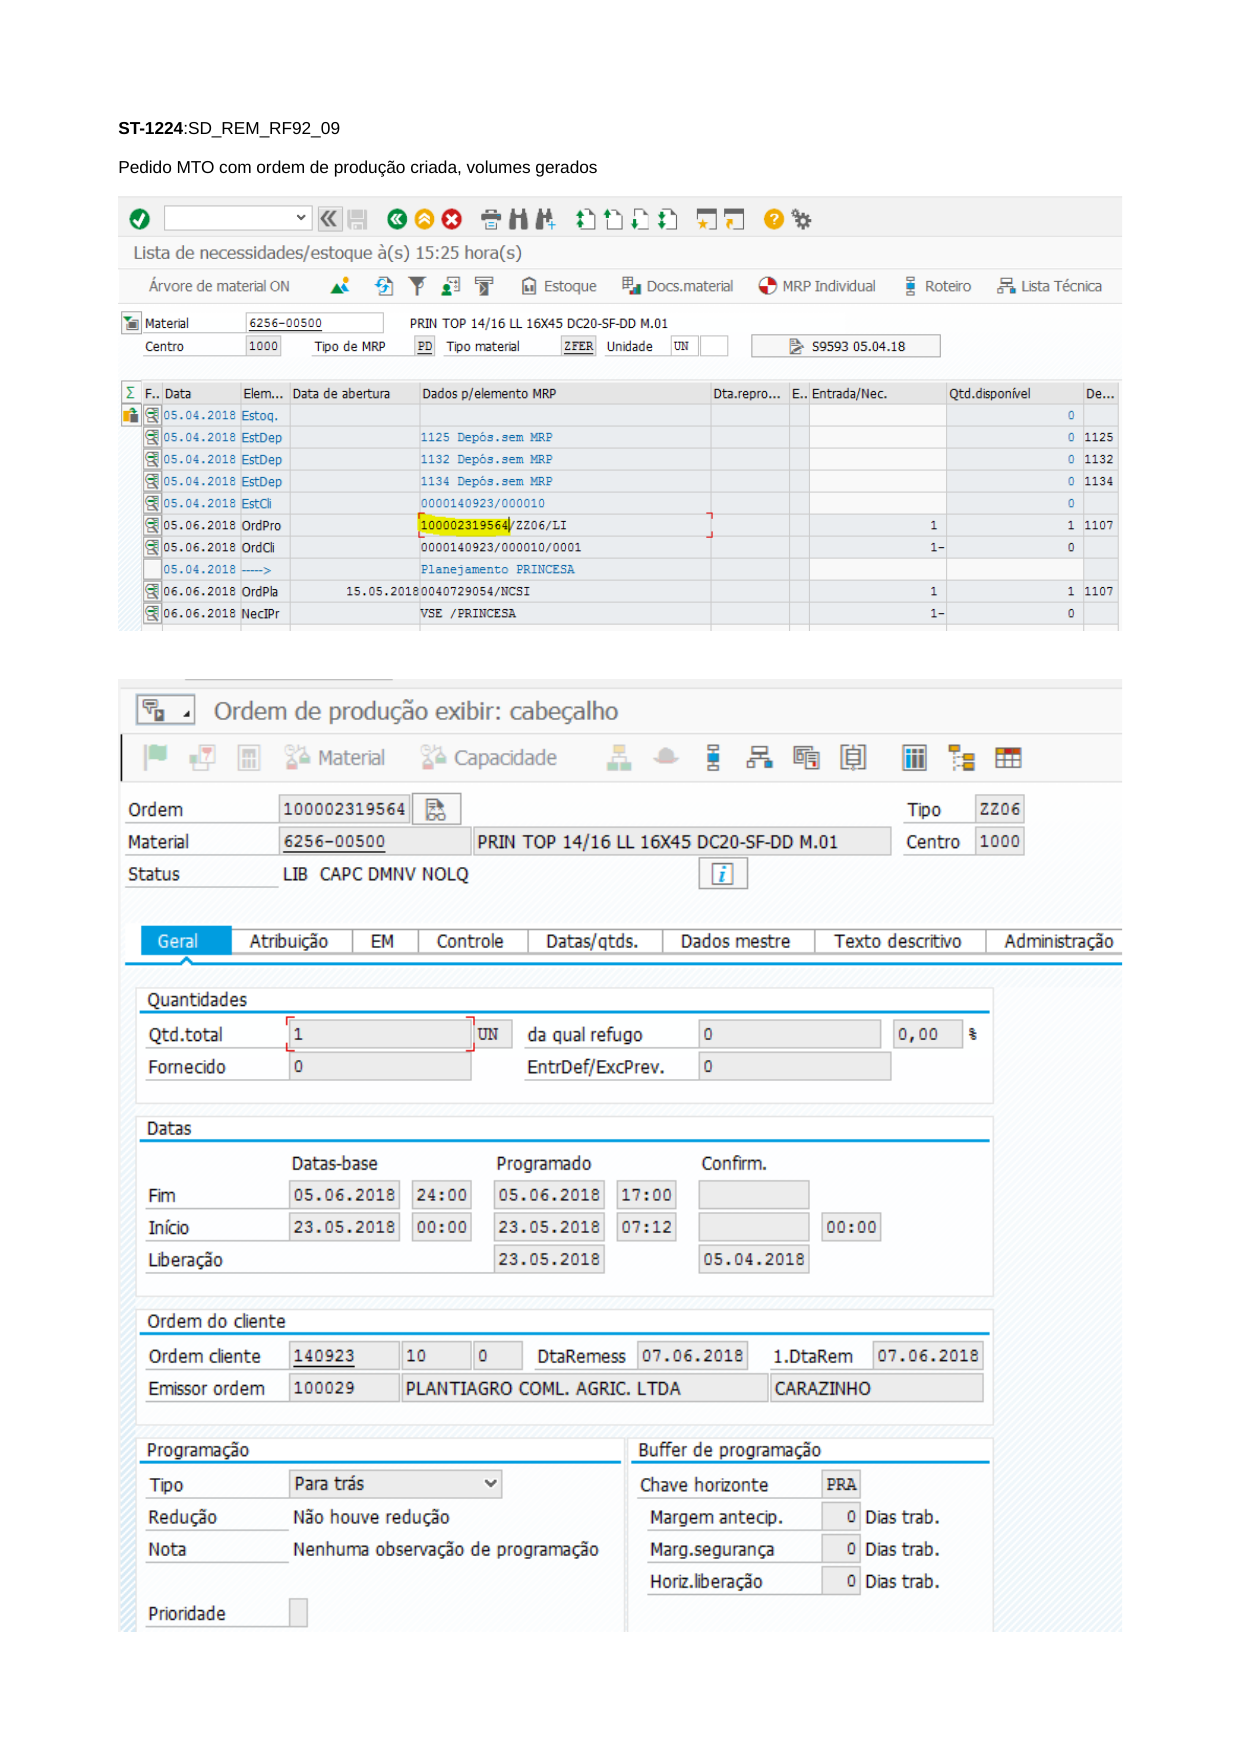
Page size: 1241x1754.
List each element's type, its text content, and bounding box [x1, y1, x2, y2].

picture [118, 679, 1123, 1632]
text Pedido MTO com ordem de produção criada, volumes gerados [118, 157, 1122, 177]
picture [118, 196, 1123, 631]
text ST-1224:SD_REM_RF92_09 [118, 118, 1122, 138]
